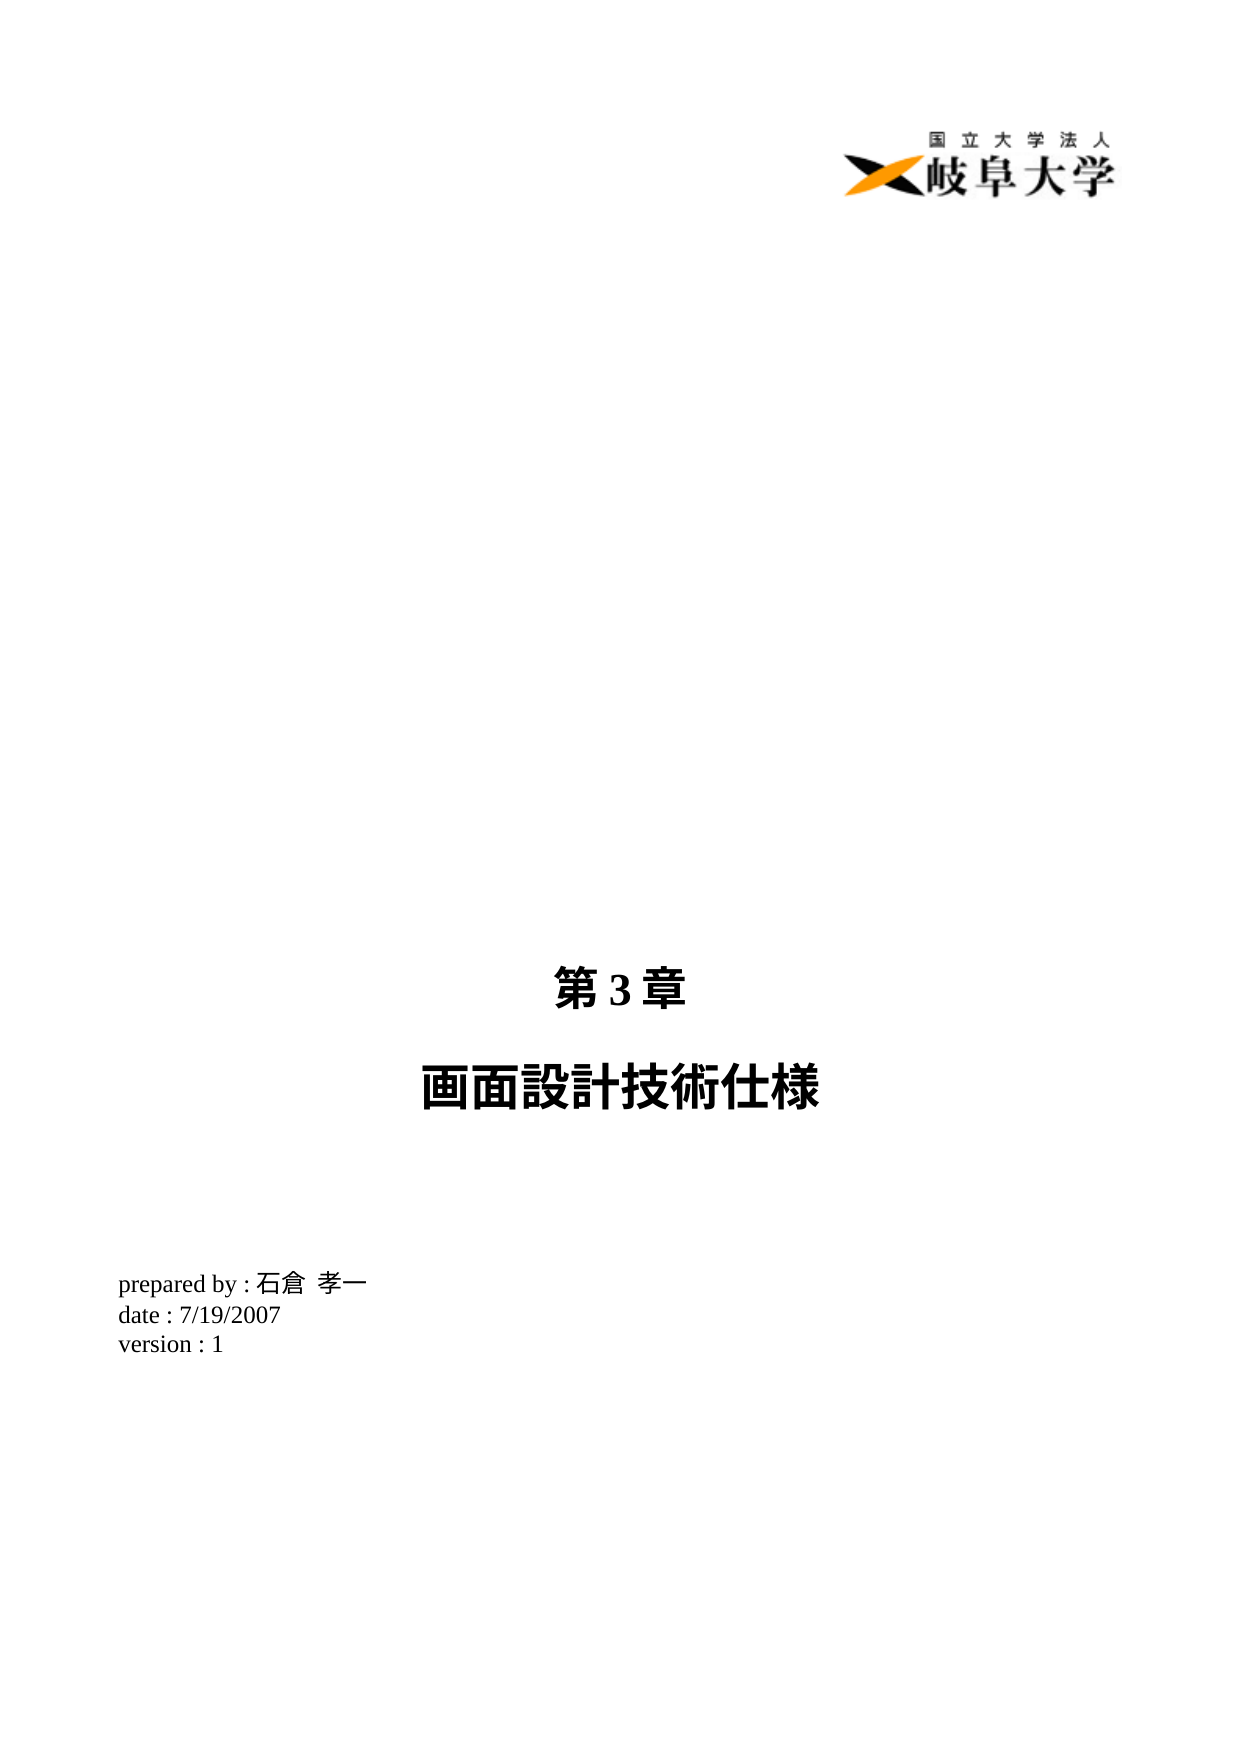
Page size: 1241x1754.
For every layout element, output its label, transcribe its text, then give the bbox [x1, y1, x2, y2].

text date : 7/19/2007 [118, 1300, 1122, 1329]
picture [834, 118, 1122, 205]
text version : 1 [118, 1329, 1122, 1358]
text prepared by : 石倉 孝一 [118, 1264, 1122, 1300]
text 画面設計技術仕様 [118, 1048, 1122, 1120]
text 第3章 [118, 953, 1122, 1019]
